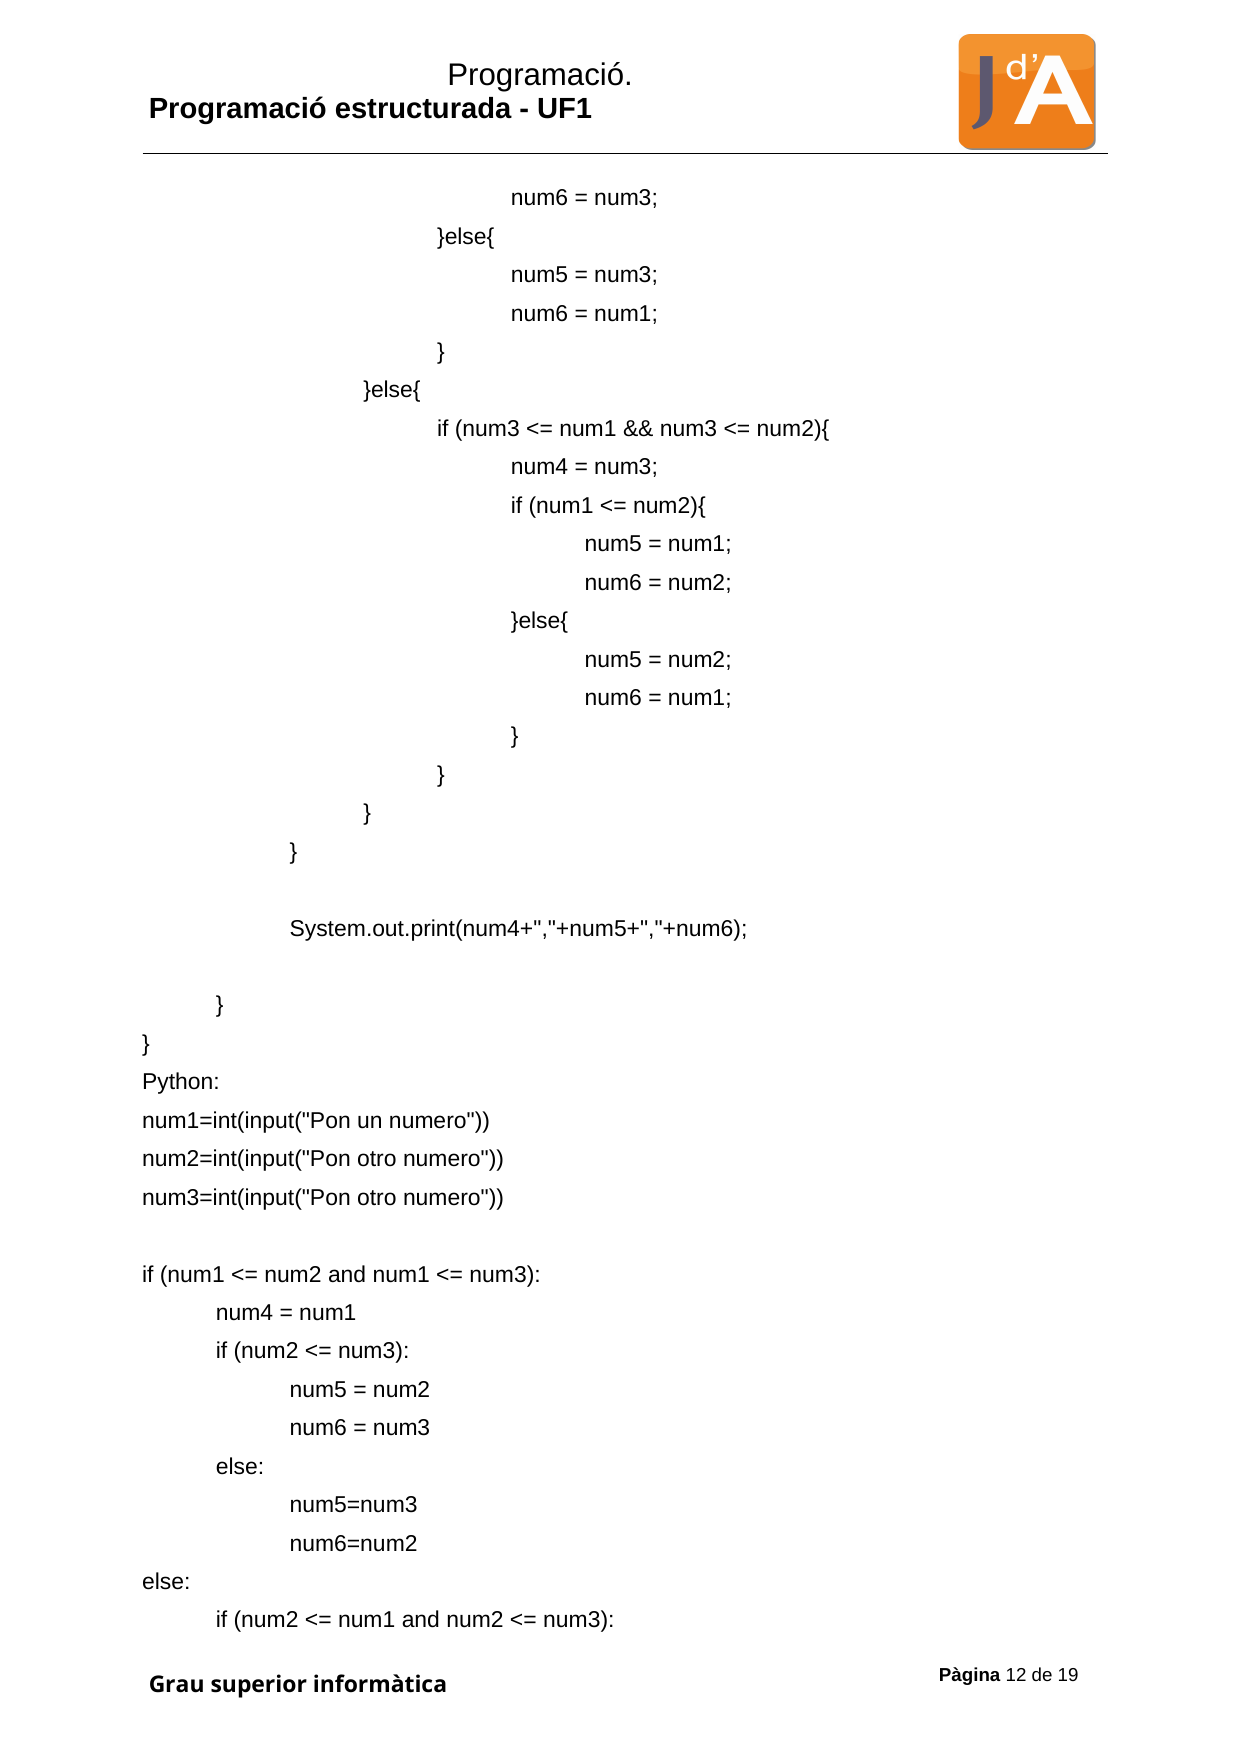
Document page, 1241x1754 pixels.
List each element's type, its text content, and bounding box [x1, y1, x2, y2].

text } [142, 800, 1107, 826]
text num5 = num1; [142, 531, 1107, 557]
text num5=num3 [142, 1492, 1107, 1517]
text num3=int(input("Pon otro numero")) [142, 1184, 1107, 1210]
text num1=int(input("Pon un numero")) [142, 1107, 1107, 1133]
text if (num2 <= num3): [142, 1338, 1107, 1364]
text } [142, 723, 1107, 749]
text }else{ [142, 608, 1107, 633]
text num2=int(input("Pon otro numero")) [142, 1146, 1107, 1172]
text num5 = num3; [142, 262, 1107, 287]
text } [142, 992, 1107, 1018]
text }else{ [142, 223, 1107, 249]
text num6 = num1; [142, 685, 1107, 710]
text System.out.print(num4+","+num5+","+num6); [142, 915, 1107, 941]
text num4 = num3; [142, 454, 1107, 480]
text num4 = num1 [142, 1300, 1107, 1325]
text else: [142, 1569, 1107, 1594]
text num5 = num2 [142, 1377, 1107, 1402]
text num6=num2 [142, 1530, 1107, 1556]
text if (num2 <= num1 and num2 <= num3): [142, 1607, 1107, 1633]
text }else{ [142, 377, 1107, 403]
text num5 = num2; [142, 646, 1107, 672]
text num6 = num2; [142, 569, 1107, 595]
text Python: [142, 1069, 1107, 1095]
text if (num1 <= num2){ [142, 492, 1107, 518]
text } [142, 762, 1107, 787]
text } [142, 339, 1107, 364]
picture [958, 34, 1096, 150]
text else: [142, 1453, 1107, 1479]
text } [142, 1031, 1107, 1056]
text } [142, 838, 1107, 864]
text if (num3 <= num1 && num3 <= num2){ [142, 416, 1107, 441]
text num6 = num3; [142, 185, 1107, 211]
text num6 = num3 [142, 1415, 1107, 1441]
text if (num1 <= num2 and num1 <= num3): [142, 1261, 1107, 1287]
text num6 = num1; [142, 300, 1107, 326]
